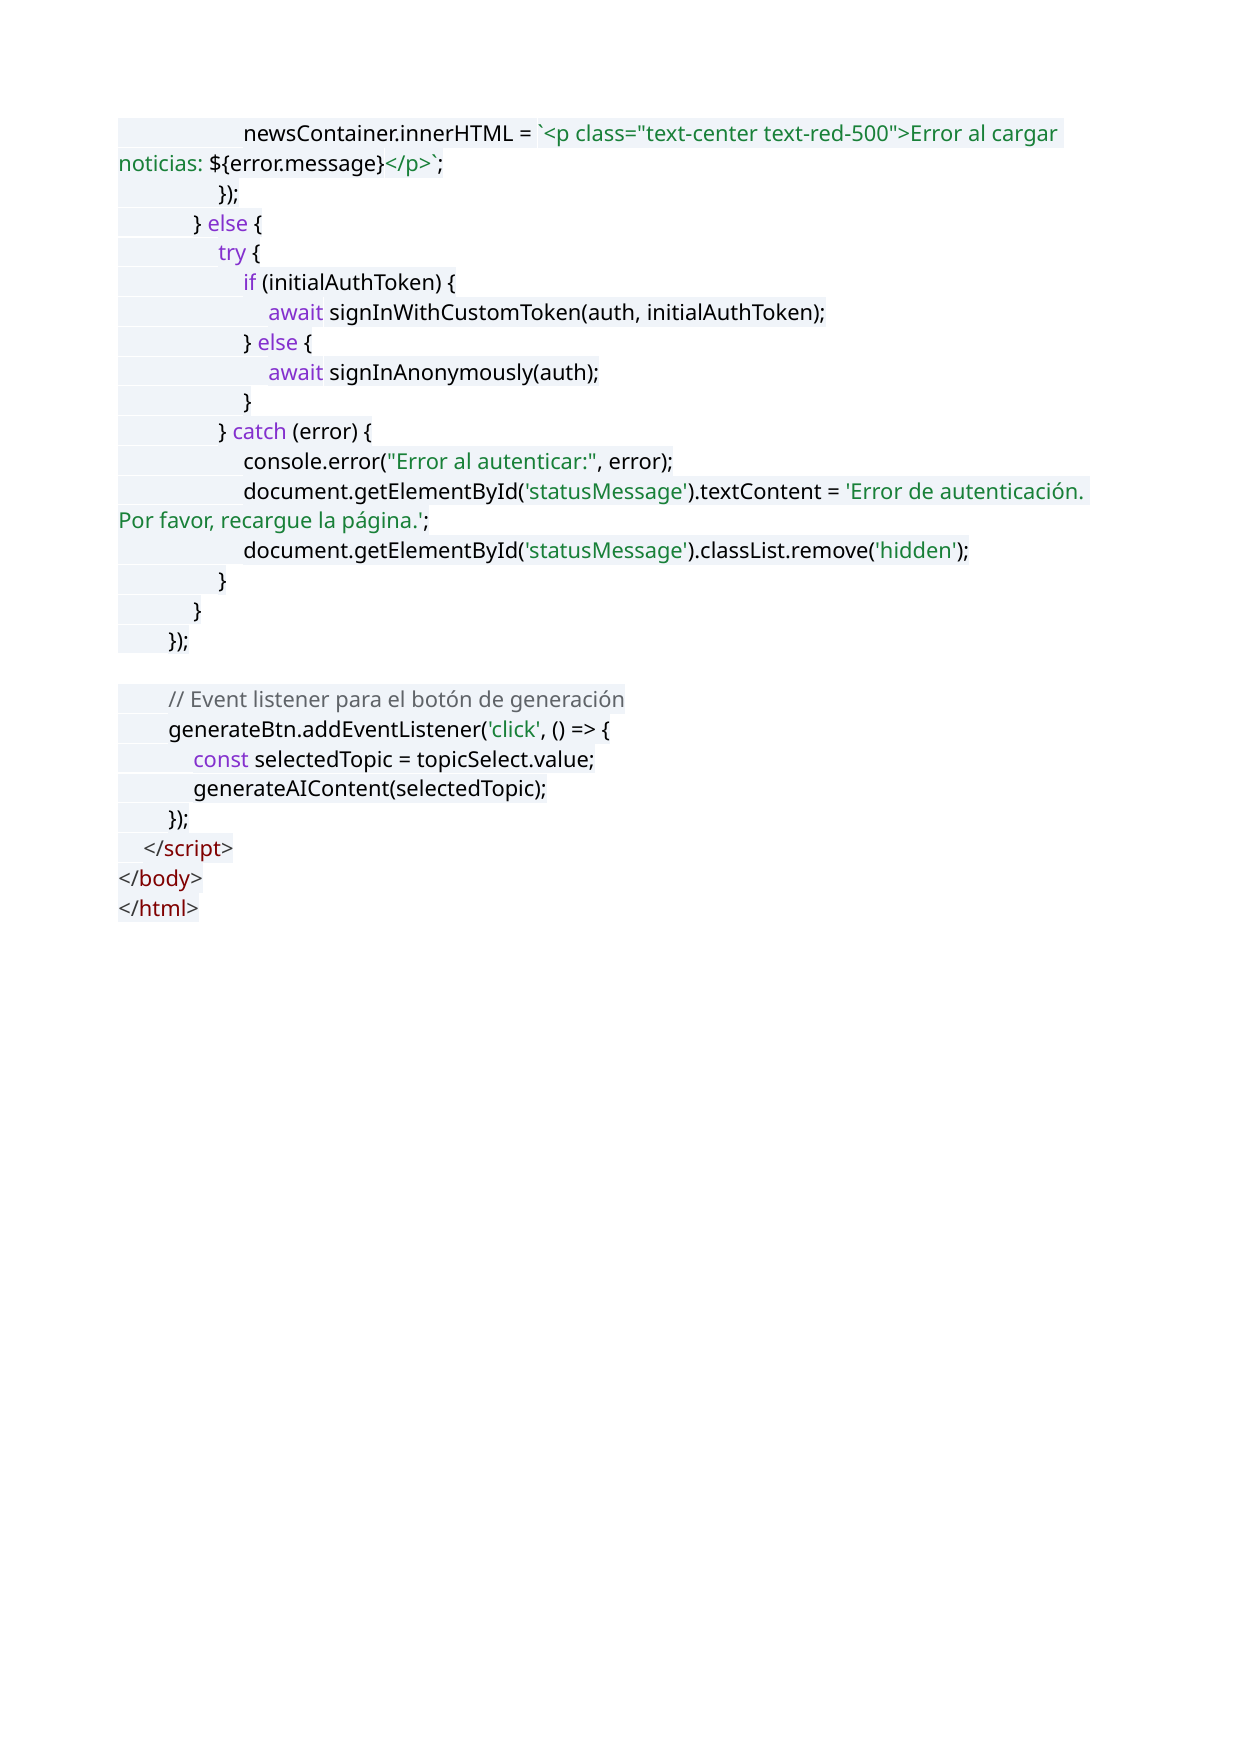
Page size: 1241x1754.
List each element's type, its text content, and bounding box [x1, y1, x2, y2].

text // Event listener para el botón de generación [118, 684, 1122, 714]
text </html> [118, 893, 1122, 922]
text try { [118, 237, 1122, 267]
text if (initialAuthToken) { [118, 267, 1122, 297]
text await signInAnonymously(auth); [118, 356, 1122, 386]
text } catch (error) { [118, 416, 1122, 446]
text </body> [118, 863, 1122, 893]
text } else { [118, 327, 1122, 356]
text document.getElementById('statusMessage').classList.remove('hidden'); [118, 535, 1122, 565]
text } [118, 595, 1122, 624]
text }); [118, 178, 1122, 207]
text </script> [118, 833, 1122, 863]
text } [118, 565, 1122, 595]
text document.getElementById('statusMessage').textContent = 'Error de autenticación. Por favor, recargue la página.'; [118, 476, 1122, 535]
text await signInWithCustomToken(auth, initialAuthToken); [118, 297, 1122, 327]
text generateBtn.addEventListener('click', () => { [118, 714, 1122, 744]
text } else { [118, 207, 1122, 237]
text const selectedTopic = topicSelect.value; [118, 744, 1122, 773]
text }); [118, 803, 1122, 833]
text } [118, 386, 1122, 416]
text generateAIContent(selectedTopic); [118, 773, 1122, 803]
text }); [118, 624, 1122, 654]
text console.error("Error al autenticar:", error); [118, 446, 1122, 476]
text newsContainer.innerHTML = `<p class="text-center text-red-500">Error al cargar noticias: ${error.message}</p>`; [118, 118, 1122, 178]
